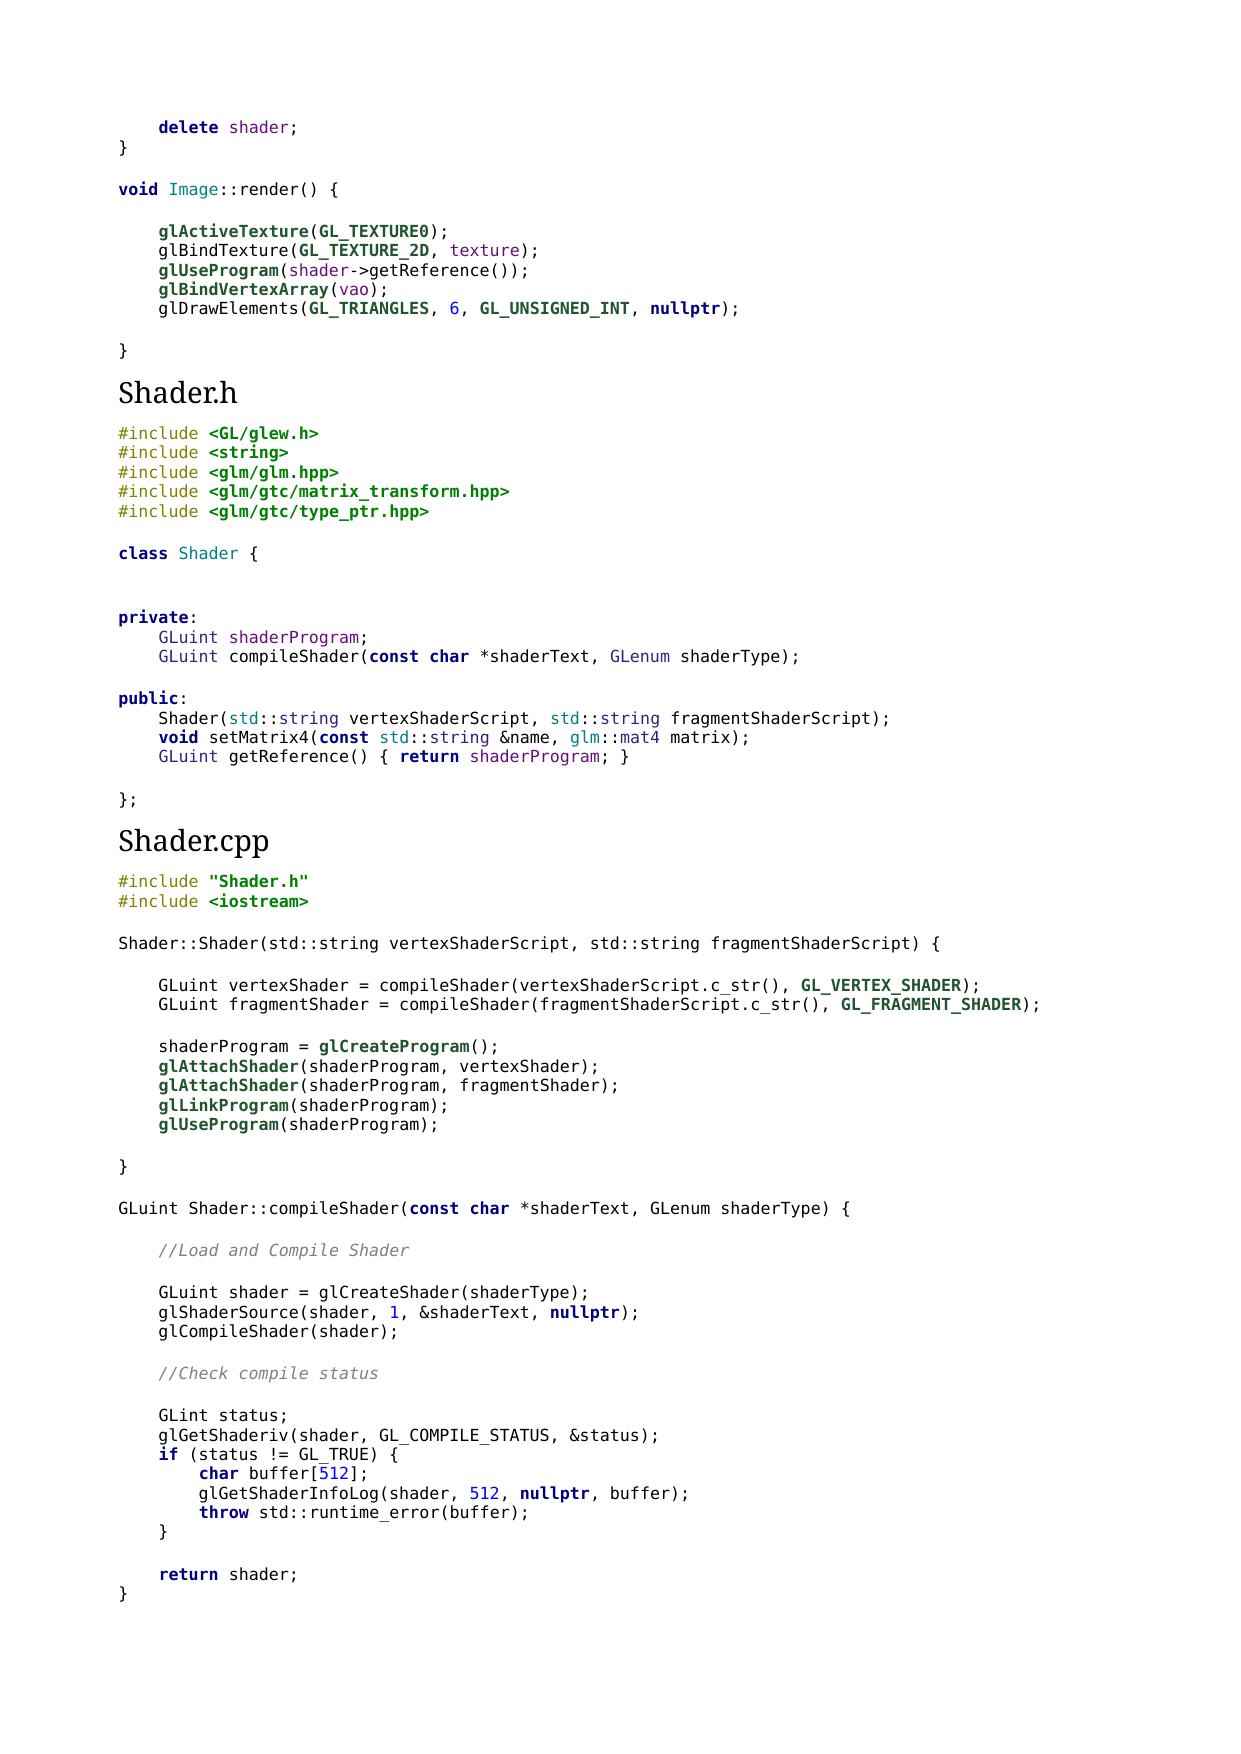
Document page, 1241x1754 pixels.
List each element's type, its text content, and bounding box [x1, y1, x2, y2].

text Shader.h [118, 372, 1122, 412]
text Shader.cpp [118, 821, 1122, 860]
text #include <GL/glew.h> #include <string> #include <glm/glm.hpp> #include <glm/gtc/matrix_transform.hpp> #include <glm/gtc/type_ptr.hpp> class Shader { private: GLuint shaderProgram; GLuint compileShader(const char *shaderText, GLenum shaderType); public: Shader(std::string vertexShaderScript, std::string fragmentShaderScript); void setMatrix4(const std::string &name, glm::mat4 matrix); GLuint getReference() { return shaderProgram; } }; [118, 424, 1122, 809]
text delete shader; } void Image::render() { glActiveTexture(GL_TEXTURE0); glBindTexture(GL_TEXTURE_2D, texture); glUseProgram(shader->getReference()); glBindVertexArray(vao); glDrawElements(GL_TRIANGLES, 6, GL_UNSIGNED_INT, nullptr); } [118, 118, 1122, 361]
text #include "Shader.h" #include <iostream> Shader::Shader(std::string vertexShaderScript, std::string fragmentShaderScript) { GLuint vertexShader = compileShader(vertexShaderScript.c_str(), GL_VERTEX_SHADER); GLuint fragmentShader = compileShader(fragmentShaderScript.c_str(), GL_FRAGMENT_SHADER); shaderProgram = glCreateProgram(); glAttachShader(shaderProgram, vertexShader); glAttachShader(shaderProgram, fragmentShader); glLinkProgram(shaderProgram); glUseProgram(shaderProgram); } GLuint Shader::compileShader(const char *shaderText, GLenum shaderType) { //Load and Compile Shader GLuint shader = glCreateShader(shaderType); glShaderSource(shader, 1, &shaderText, nullptr); glCompileShader(shader); //Check compile status GLint status; glGetShaderiv(shader, GL_COMPILE_STATUS, &status); if (status != GL_TRUE) { char buffer[512]; glGetShaderInfoLog(shader, 512, nullptr, buffer); throw std::runtime_error(buffer); } return shader; } [118, 872, 1122, 1626]
